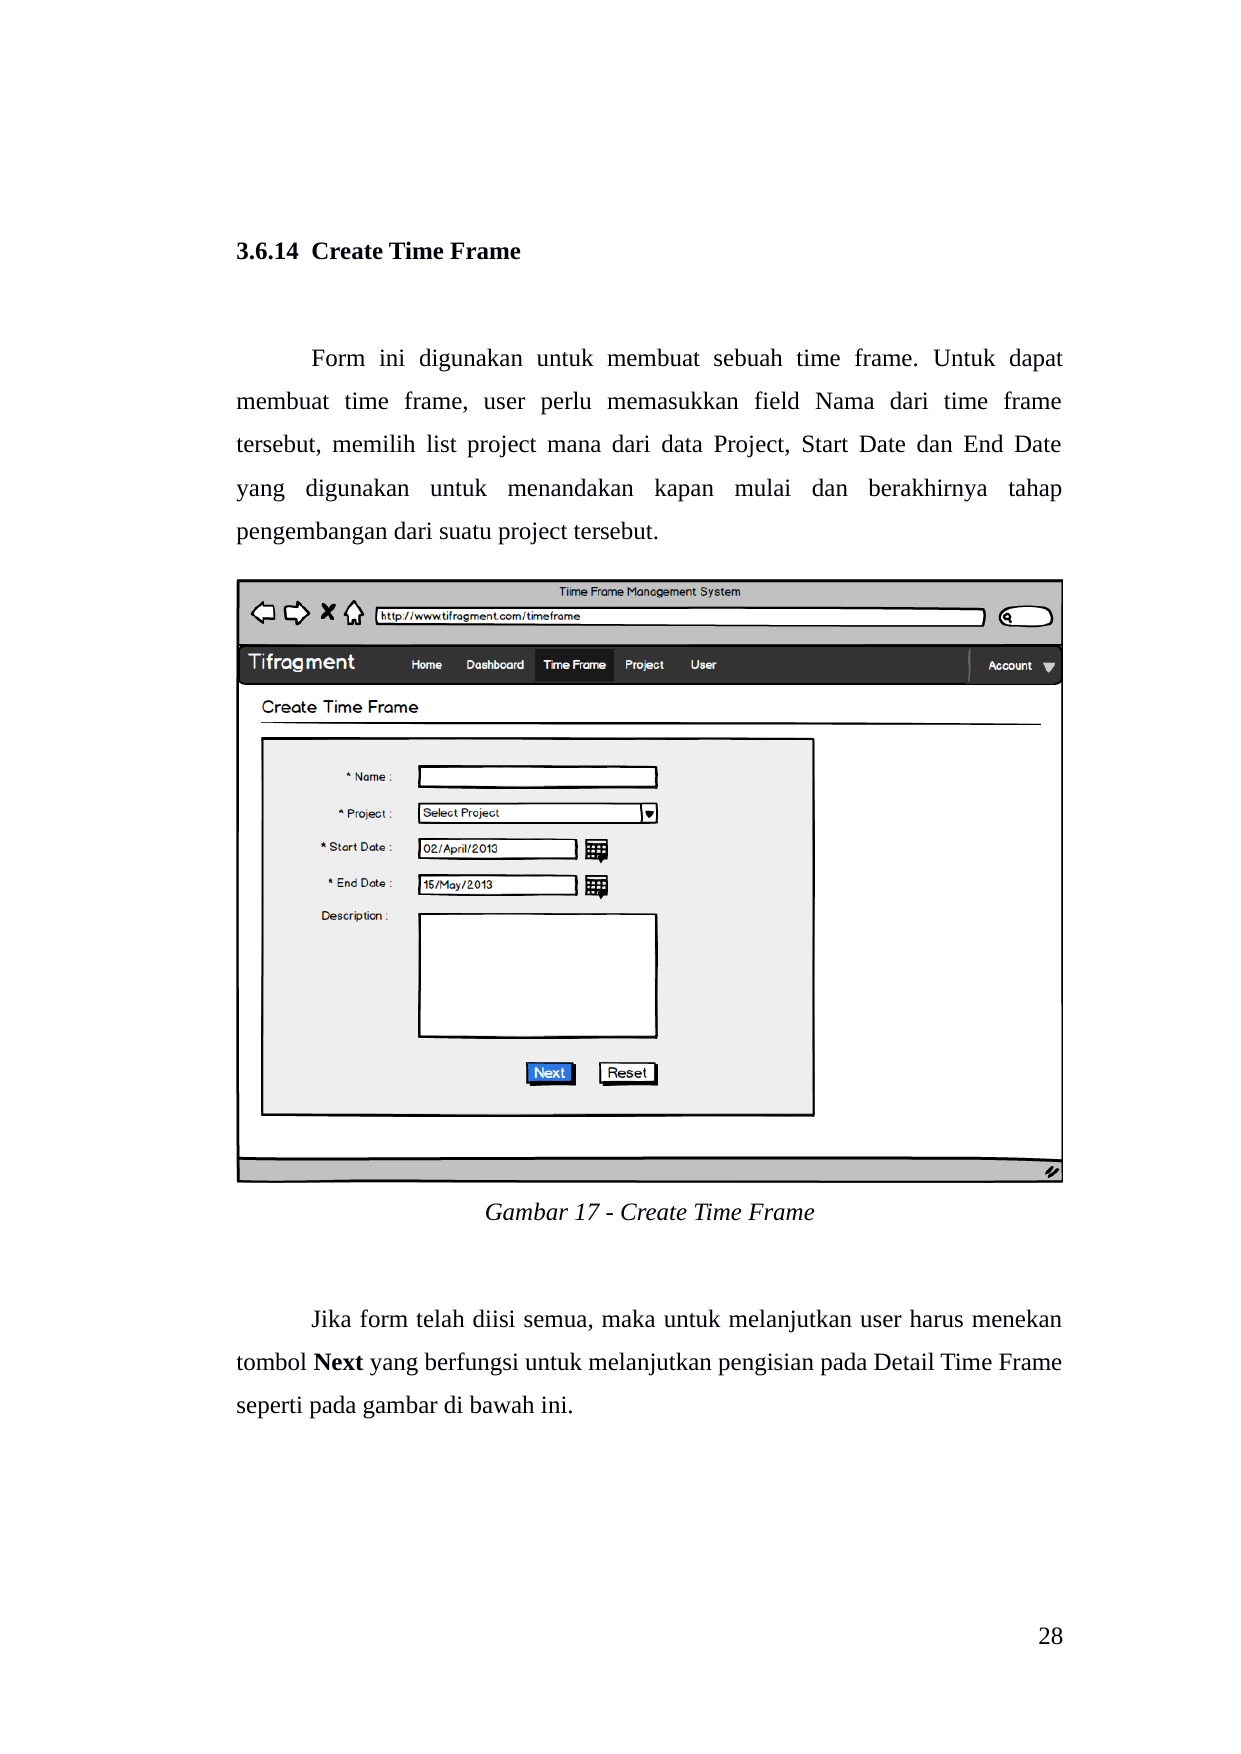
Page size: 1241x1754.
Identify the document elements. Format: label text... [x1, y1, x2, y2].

picture [236, 579, 1063, 1183]
text Jika form telah diisi semua, maka untuk melanjutkan user harus menekan tombol Next yang berfungsi untuk melanjutkan pengisian pada Detail Time Frame seperti pada gambar di bawah ini. [236, 1304, 1063, 1419]
text Form ini digunakan untuk membuat sebuah time frame. Untuk dapat membuat time frame, user perlu memasukkan field Nama dari time frame tersebut, memilih list project mana dari data Project, Start Date dan End Date yang digunakan untuk menandakan kapan mulai dan berakhirnya tahap pengembangan dari suatu project tersebut. [236, 343, 1063, 544]
subtitle 3.6.14 Create Time Frame [236, 236, 1063, 265]
text Gambar 17 - Create Time Frame [236, 1183, 1063, 1226]
